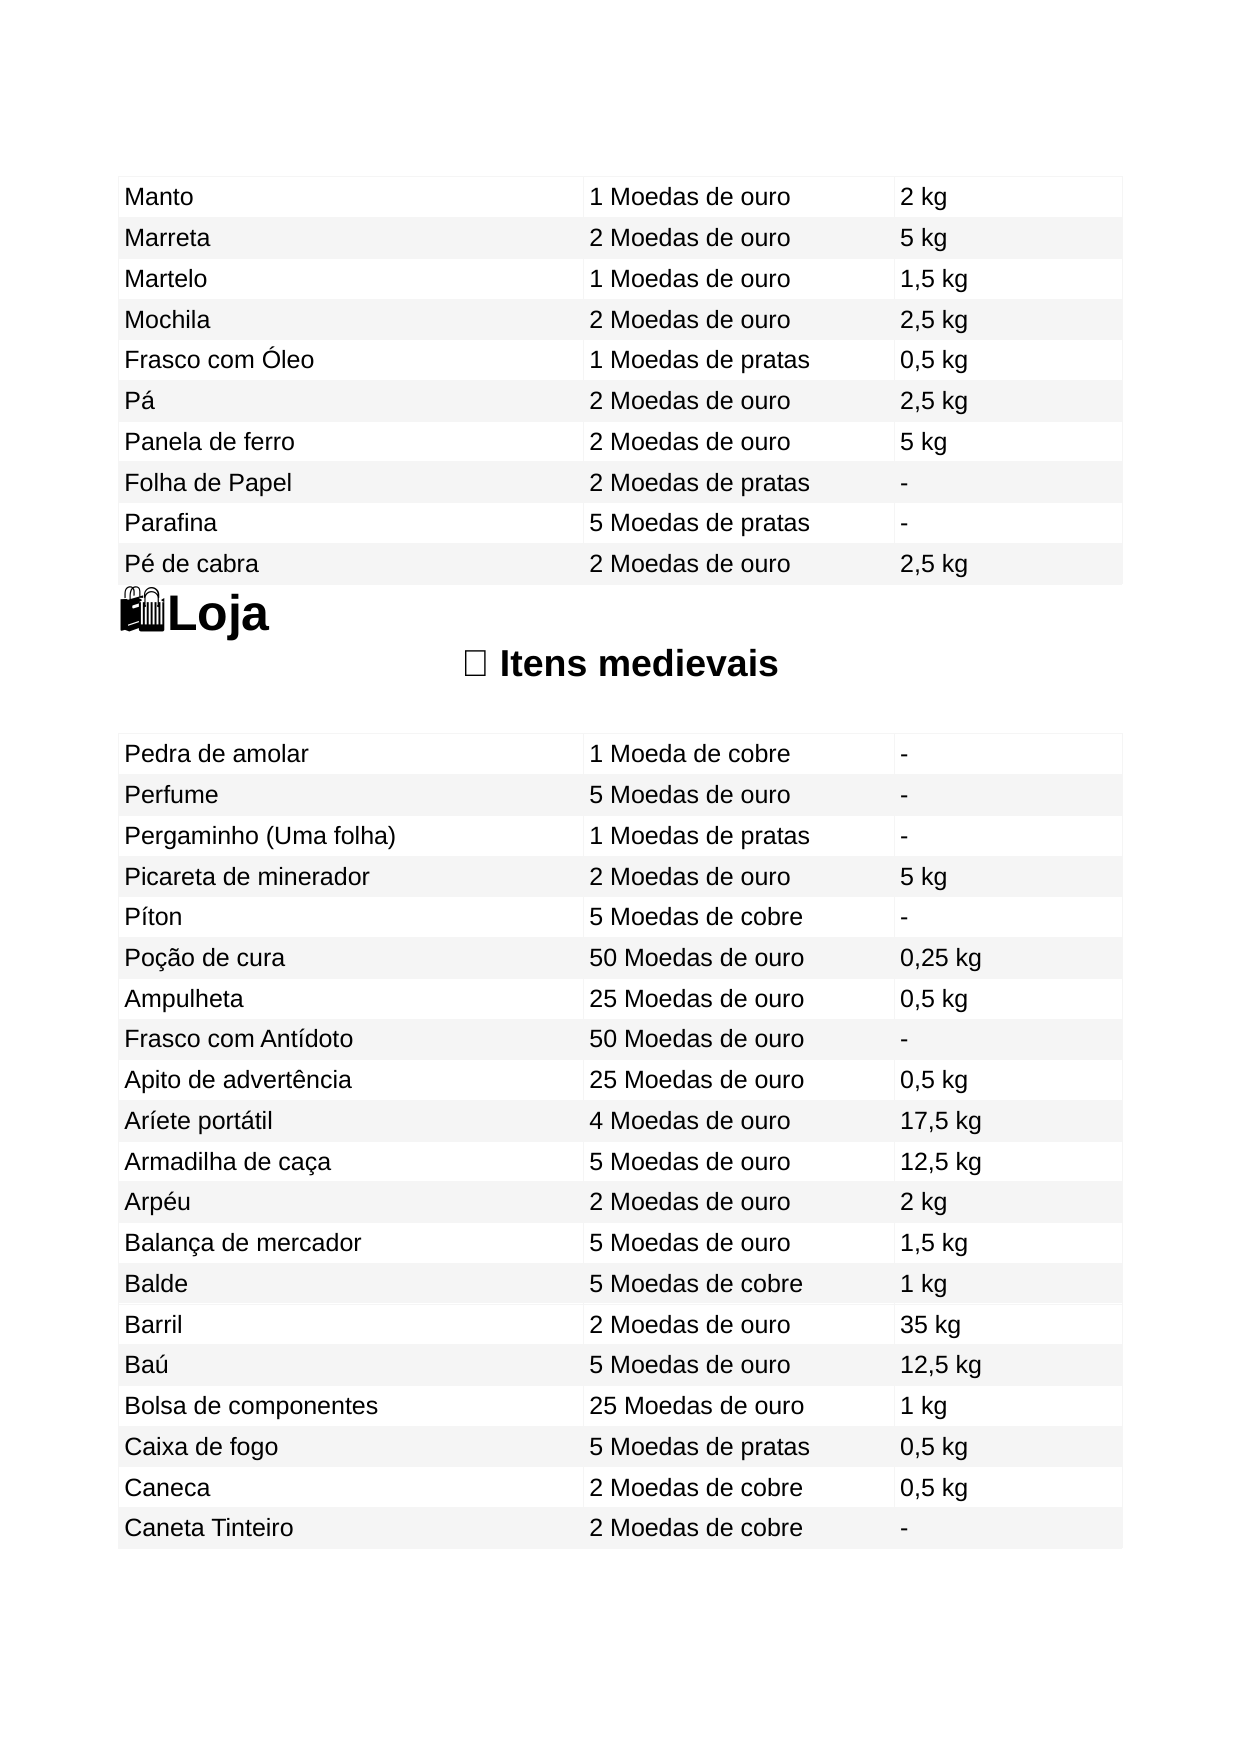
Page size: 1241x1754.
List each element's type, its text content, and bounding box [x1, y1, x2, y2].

table_header 1 Moeda de cobre [584, 734, 894, 774]
table_cell 1 Moedas de ouro [584, 259, 894, 298]
table_cell 5 Moedas de ouro [584, 1345, 894, 1385]
table_cell 5 Moedas de cobre [584, 1264, 894, 1303]
table_cell Perfume [119, 775, 583, 815]
table_cell 2 Moedas de ouro [584, 218, 894, 258]
table_cell Folha de Papel [119, 462, 583, 502]
table_cell 2 Moedas de ouro [584, 1305, 894, 1344]
table_cell 2 kg [895, 177, 1122, 217]
table_cell 4 Moedas de ouro [584, 1101, 894, 1141]
table_cell 2 Moedas de ouro [584, 544, 894, 584]
table_cell 2 Moedas de ouro [584, 300, 894, 339]
table_cell 2 kg [895, 1182, 1122, 1222]
table_header Pedra de amolar [119, 734, 583, 774]
table_cell 17,5 kg [895, 1101, 1122, 1141]
table_cell 5 Moedas de ouro [584, 775, 894, 815]
table_cell - [895, 897, 1122, 937]
table_cell 0,25 kg [895, 938, 1122, 978]
table_cell 5 kg [895, 218, 1122, 258]
table_cell Panela de ferro [119, 422, 583, 461]
table_cell 2 Moedas de cobre [584, 1467, 894, 1507]
table_cell 50 Moedas de ouro [584, 938, 894, 978]
table_cell 1,5 kg [895, 259, 1122, 298]
table_cell 1 Moedas de pratas [584, 816, 894, 856]
table_cell 2 Moedas de ouro [584, 381, 894, 421]
table_header - [895, 734, 1122, 774]
table_cell Poção de cura [119, 938, 583, 978]
table_cell 50 Moedas de ouro [584, 1020, 894, 1059]
table_cell Ampulheta [119, 979, 583, 1018]
table_cell 2 Moedas de pratas [584, 462, 894, 502]
table_cell Arpéu [119, 1182, 583, 1222]
table_cell 5 Moedas de ouro [584, 1142, 894, 1181]
table_cell 25 Moedas de ouro [584, 1060, 894, 1100]
table_cell 2 Moedas de ouro [584, 1182, 894, 1222]
table_cell 1,5 kg [895, 1223, 1122, 1263]
table_cell 2,5 kg [895, 381, 1122, 421]
table_cell 0,5 kg [895, 1427, 1122, 1466]
table_cell Mochila [119, 300, 583, 339]
table_cell Frasco com Óleo [119, 340, 583, 380]
table_cell Manto [119, 177, 583, 217]
table_cell 2 Moedas de cobre [584, 1508, 894, 1548]
table_cell 35 kg [895, 1305, 1122, 1344]
table_cell Frasco com Antídoto [119, 1020, 583, 1059]
table_cell - [895, 775, 1122, 815]
table_cell 0,5 kg [895, 979, 1122, 1018]
table_cell - [895, 503, 1122, 543]
table_cell 25 Moedas de ouro [584, 1386, 894, 1426]
table_cell Caixa de fogo [119, 1427, 583, 1466]
table_cell Caneta Tinteiro [119, 1508, 583, 1548]
table_cell Pá [119, 381, 583, 421]
table_cell 0,5 kg [895, 1060, 1122, 1100]
table_cell Pergaminho (Uma folha) [119, 816, 583, 856]
table_cell 0,5 kg [895, 1467, 1122, 1507]
table_cell Balde [119, 1264, 583, 1303]
table_cell 1 Moedas de ouro [584, 177, 894, 217]
table_cell Barril [119, 1305, 583, 1344]
table_cell 0,5 kg [895, 340, 1122, 380]
table_cell 2,5 kg [895, 300, 1122, 339]
table_cell 5 Moedas de pratas [584, 1427, 894, 1466]
table_cell 5 kg [895, 857, 1122, 896]
table_cell Píton [119, 897, 583, 937]
table_cell 2,5 kg [895, 544, 1122, 584]
table_cell Marreta [119, 218, 583, 258]
table_cell - [895, 1020, 1122, 1059]
table_cell Apito de advertência [119, 1060, 583, 1100]
table_cell Armadilha de caça [119, 1142, 583, 1181]
table_cell Bolsa de componentes [119, 1386, 583, 1426]
table_cell Martelo [119, 259, 583, 298]
table_cell 2 Moedas de ouro [584, 422, 894, 461]
table_cell - [895, 1508, 1122, 1548]
table_cell 2 Moedas de ouro [584, 857, 894, 896]
text 🥄 Itens medievais [118, 641, 1122, 684]
table_cell Balança de mercador [119, 1223, 583, 1263]
table_cell 12,5 kg [895, 1345, 1122, 1385]
table_cell Parafina [119, 503, 583, 543]
table_cell Pé de cabra [119, 544, 583, 584]
table_cell 1 Moedas de pratas [584, 340, 894, 380]
table_cell 12,5 kg [895, 1142, 1122, 1181]
table_cell 5 kg [895, 422, 1122, 461]
table_cell - [895, 816, 1122, 856]
table_cell 5 Moedas de cobre [584, 897, 894, 937]
table_cell 1 kg [895, 1386, 1122, 1426]
table_cell 25 Moedas de ouro [584, 979, 894, 1018]
table_cell - [895, 462, 1122, 502]
subtitle 🛍️Loja [118, 585, 1122, 641]
table_cell Picareta de minerador [119, 857, 583, 896]
table_cell 5 Moedas de ouro [584, 1223, 894, 1263]
table_cell Caneca [119, 1467, 583, 1507]
table_cell Aríete portátil [119, 1101, 583, 1141]
table_cell 1 kg [895, 1264, 1122, 1303]
table_cell 5 Moedas de pratas [584, 503, 894, 543]
table_cell Baú [119, 1345, 583, 1385]
